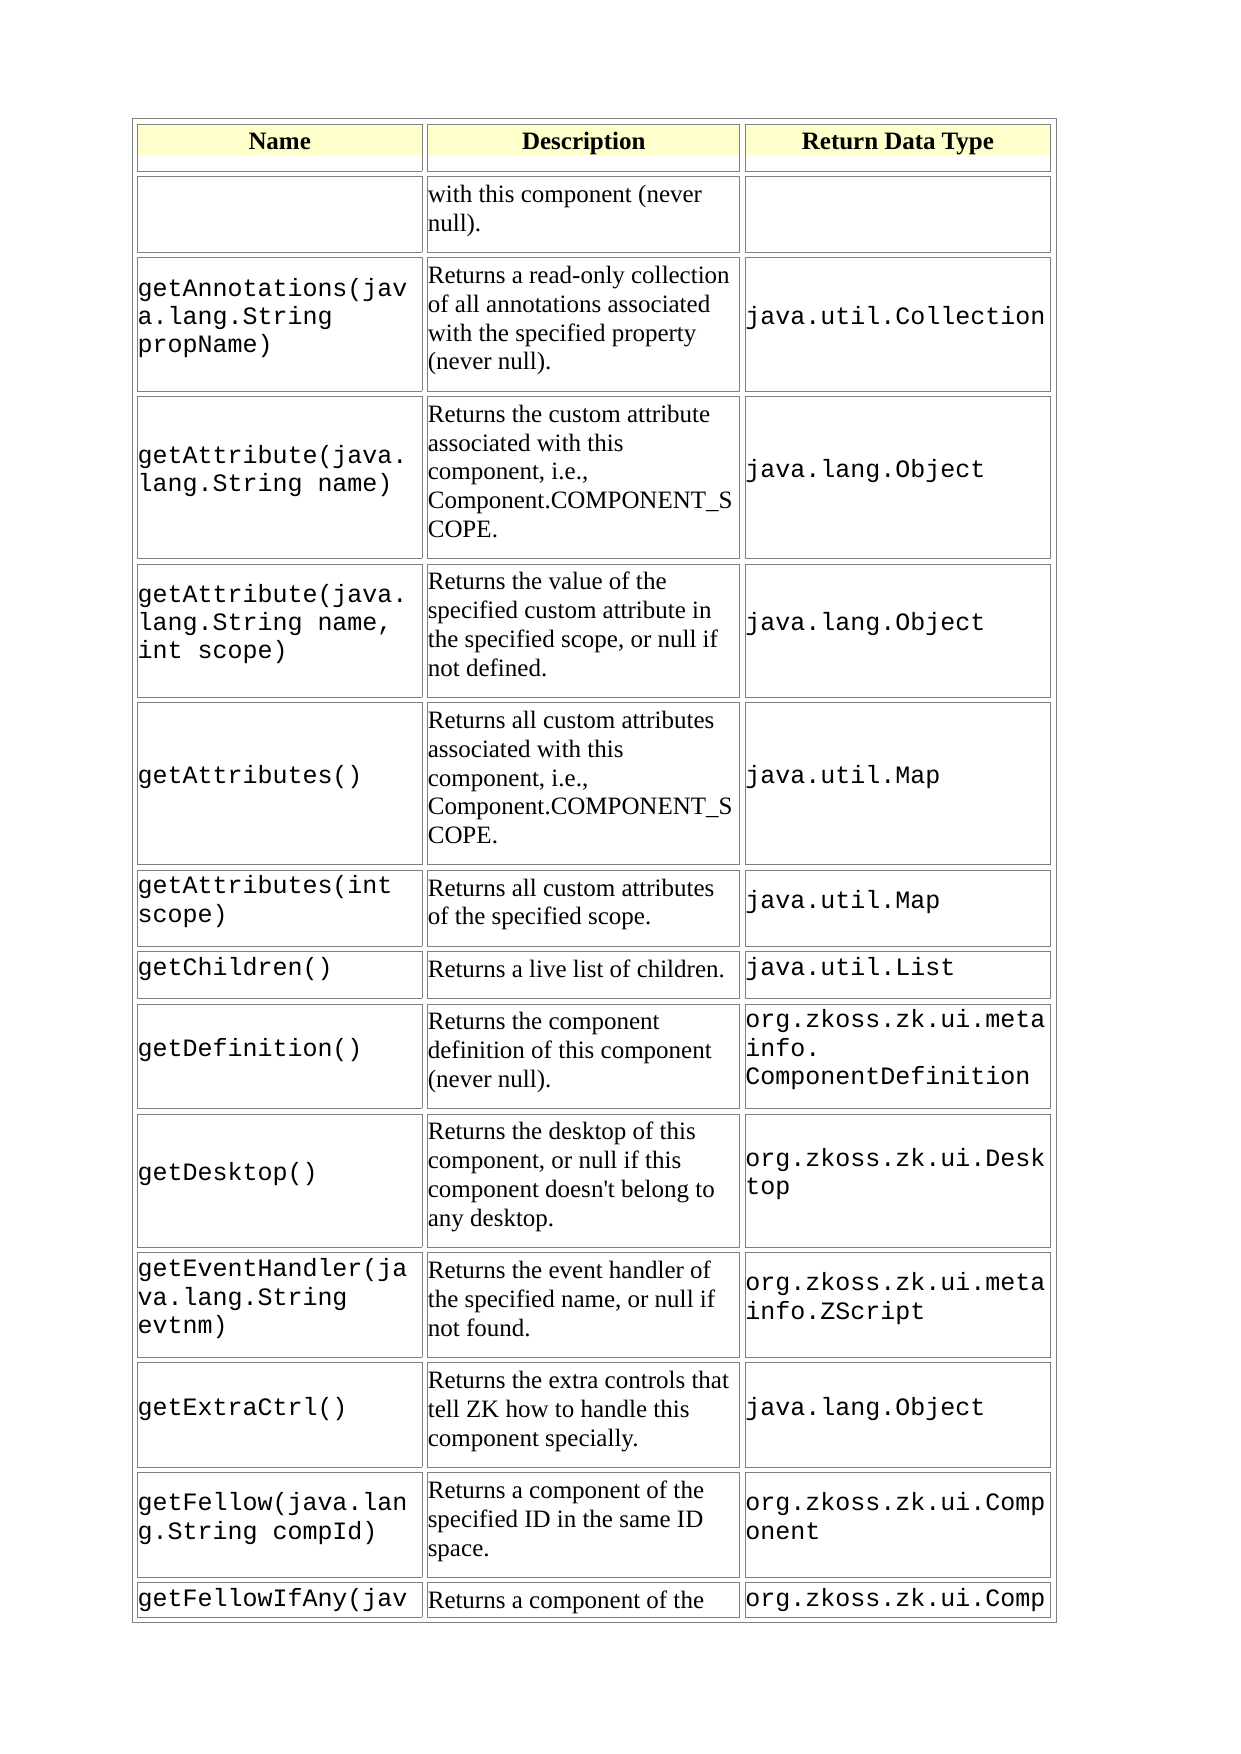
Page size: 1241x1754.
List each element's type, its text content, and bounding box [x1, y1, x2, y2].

table_cell java.util.Collection [742, 252, 1053, 391]
table_cell getEventHandler(java.lang.String evtnm) [134, 1247, 425, 1357]
table_cell Returns the event handler of the specified name, or null if not found. [425, 1247, 742, 1357]
table_cell org.zkoss.zk.ui.Desktop [742, 1108, 1053, 1247]
table_cell Returns the component definition of this component (never null). [425, 998, 742, 1108]
table_cell java.lang.Object [742, 558, 1053, 697]
table_cell with this component (never null). [425, 171, 742, 252]
table_cell org.zkoss.zk.ui.Component [742, 1467, 1053, 1577]
table_cell getDesktop() [134, 1108, 425, 1247]
table_cell org.zkoss.zk.ui.metainfo. ComponentDefinition [742, 998, 1053, 1108]
table_cell getChildren() [134, 946, 425, 998]
table_cell Returns all custom attributes associated with this component, i.e., Component.COMPONENT_SCOPE. [425, 697, 742, 864]
table_cell Returns the desktop of this component, or null if this component doesn't belong to any desktop. [425, 1108, 742, 1247]
table_cell Returns the extra controls that tell ZK how to handle this component specially. [425, 1357, 742, 1467]
table_cell getAttribute(java.lang.String name, int scope) [134, 558, 425, 697]
table_cell getAnnotations(java.lang.String propName) [134, 252, 425, 391]
table_cell java.lang.Object [742, 391, 1053, 558]
table_cell org.zkoss.zk.ui.metainfo.ZScript [742, 1247, 1053, 1357]
table_cell [742, 171, 1053, 252]
table_cell java.util.Map [742, 697, 1053, 864]
table_cell getExtraCtrl() [134, 1357, 425, 1467]
table_cell [134, 171, 425, 252]
table_cell Returns a live list of children. [425, 946, 742, 998]
table_header Description [425, 119, 742, 171]
table_cell getFellowIfAny(jav [134, 1577, 425, 1617]
table_cell java.util.Map [742, 864, 1053, 946]
table_header Name [134, 119, 425, 171]
table_cell getFellow(java.lang.String compId) [134, 1467, 425, 1577]
table_cell Returns the value of the specified custom attribute in the specified scope, or null if not defined. [425, 558, 742, 697]
table_cell Returns all custom attributes of the specified scope. [425, 864, 742, 946]
table_cell getAttributes(int scope) [134, 864, 425, 946]
table_cell Returns a read-only collection of all annotations associated with the specified property (never null). [425, 252, 742, 391]
table_cell getAttributes() [134, 697, 425, 864]
table_cell getAttribute(java.lang.String name) [134, 391, 425, 558]
table_cell java.lang.Object [742, 1357, 1053, 1467]
table_header Return Data Type [742, 119, 1053, 171]
table_cell Returns the custom attribute associated with this component, i.e., Component.COMPONENT_SCOPE. [425, 391, 742, 558]
table_cell Returns a component of the specified ID in the same ID space. [425, 1467, 742, 1577]
table_cell java.util.List [742, 946, 1053, 998]
table_cell Returns a component of the [425, 1577, 742, 1617]
table_cell org.zkoss.zk.ui.Comp [742, 1577, 1053, 1617]
table_cell getDefinition() [134, 998, 425, 1108]
